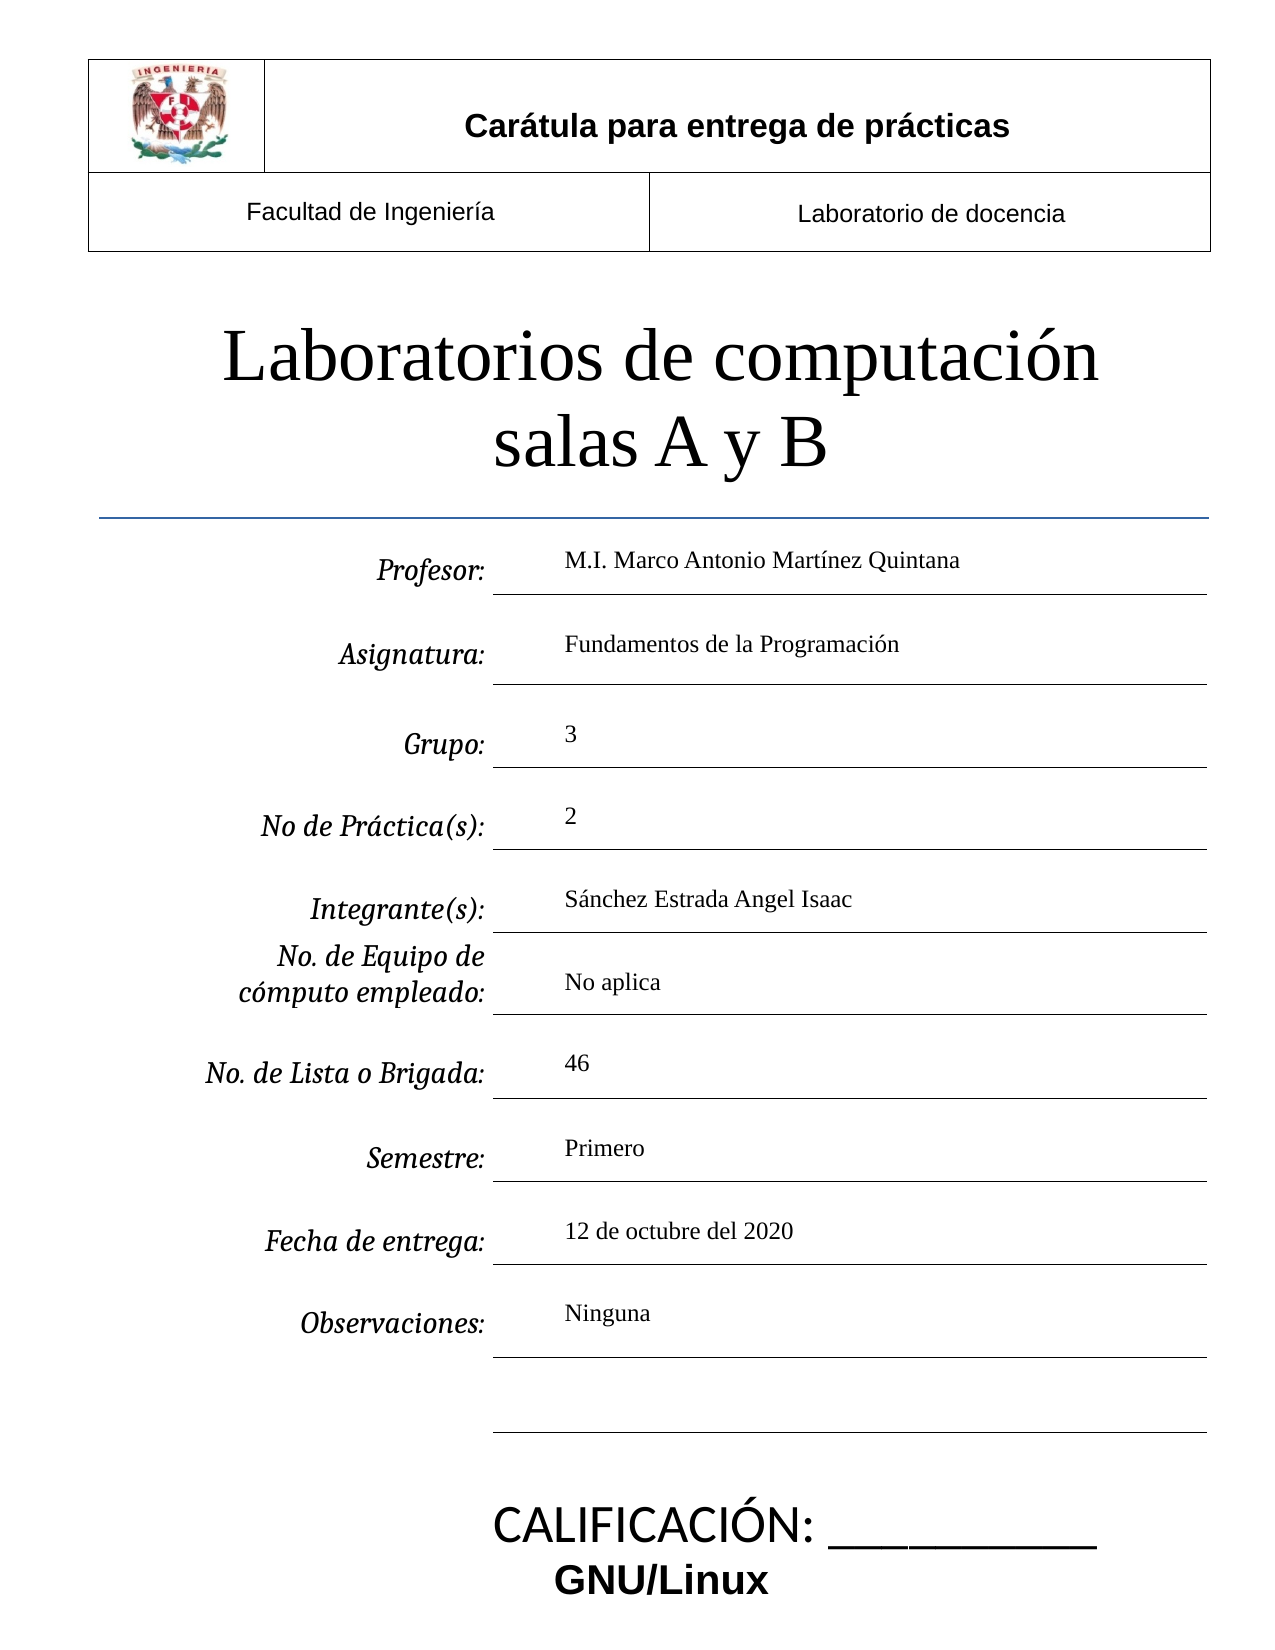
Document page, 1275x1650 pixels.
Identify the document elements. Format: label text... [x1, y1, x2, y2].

table_header M.I. Marco Antonio Martínez Quintana [493, 519, 1207, 594]
table_cell 3 [493, 685, 1207, 766]
table_cell Integrante(s): [118, 849, 493, 932]
table_cell Ninguna [493, 1265, 1207, 1357]
table_cell 46 [493, 1015, 1207, 1098]
table_header Profesor: [118, 519, 493, 594]
table_cell No. de Lista o Brigada: [118, 1014, 493, 1098]
text Laboratorios de computación [118, 310, 1205, 396]
table_cell Observaciones: [118, 1264, 493, 1357]
table_header [118, 511, 493, 517]
table_header Carátula para entrega de prácticas [265, 60, 1210, 172]
text CALIFICACIÓN: __________ [118, 1489, 1205, 1556]
table_cell 2 [493, 768, 1207, 849]
table_cell Laboratorio de docencia [650, 173, 1210, 251]
table_header [493, 511, 1207, 517]
table_cell Fundamentos de la Programación [493, 595, 1207, 684]
table_cell 12 de octubre del 2020 [493, 1182, 1207, 1263]
table_cell Semestre: [118, 1098, 493, 1181]
table_cell Facultad de Ingeniería [89, 173, 649, 251]
table_cell [118, 1357, 493, 1432]
table_cell Grupo: [118, 684, 493, 766]
table_cell No. de Equipo de cómputo empleado: [118, 932, 493, 1013]
table_cell Asignatura: [118, 594, 493, 684]
table_cell Fecha de entrega: [118, 1181, 493, 1263]
text salas A y B [118, 396, 1205, 482]
table_cell No aplica [493, 933, 1207, 1013]
table_cell No de Práctica(s): [118, 766, 493, 849]
text GNU/Linux [118, 1556, 1205, 1604]
table_cell Primero [493, 1099, 1207, 1181]
table_cell [493, 1358, 1207, 1432]
table_header [89, 60, 264, 172]
table_cell Sánchez Estrada Angel Isaac [493, 850, 1207, 932]
